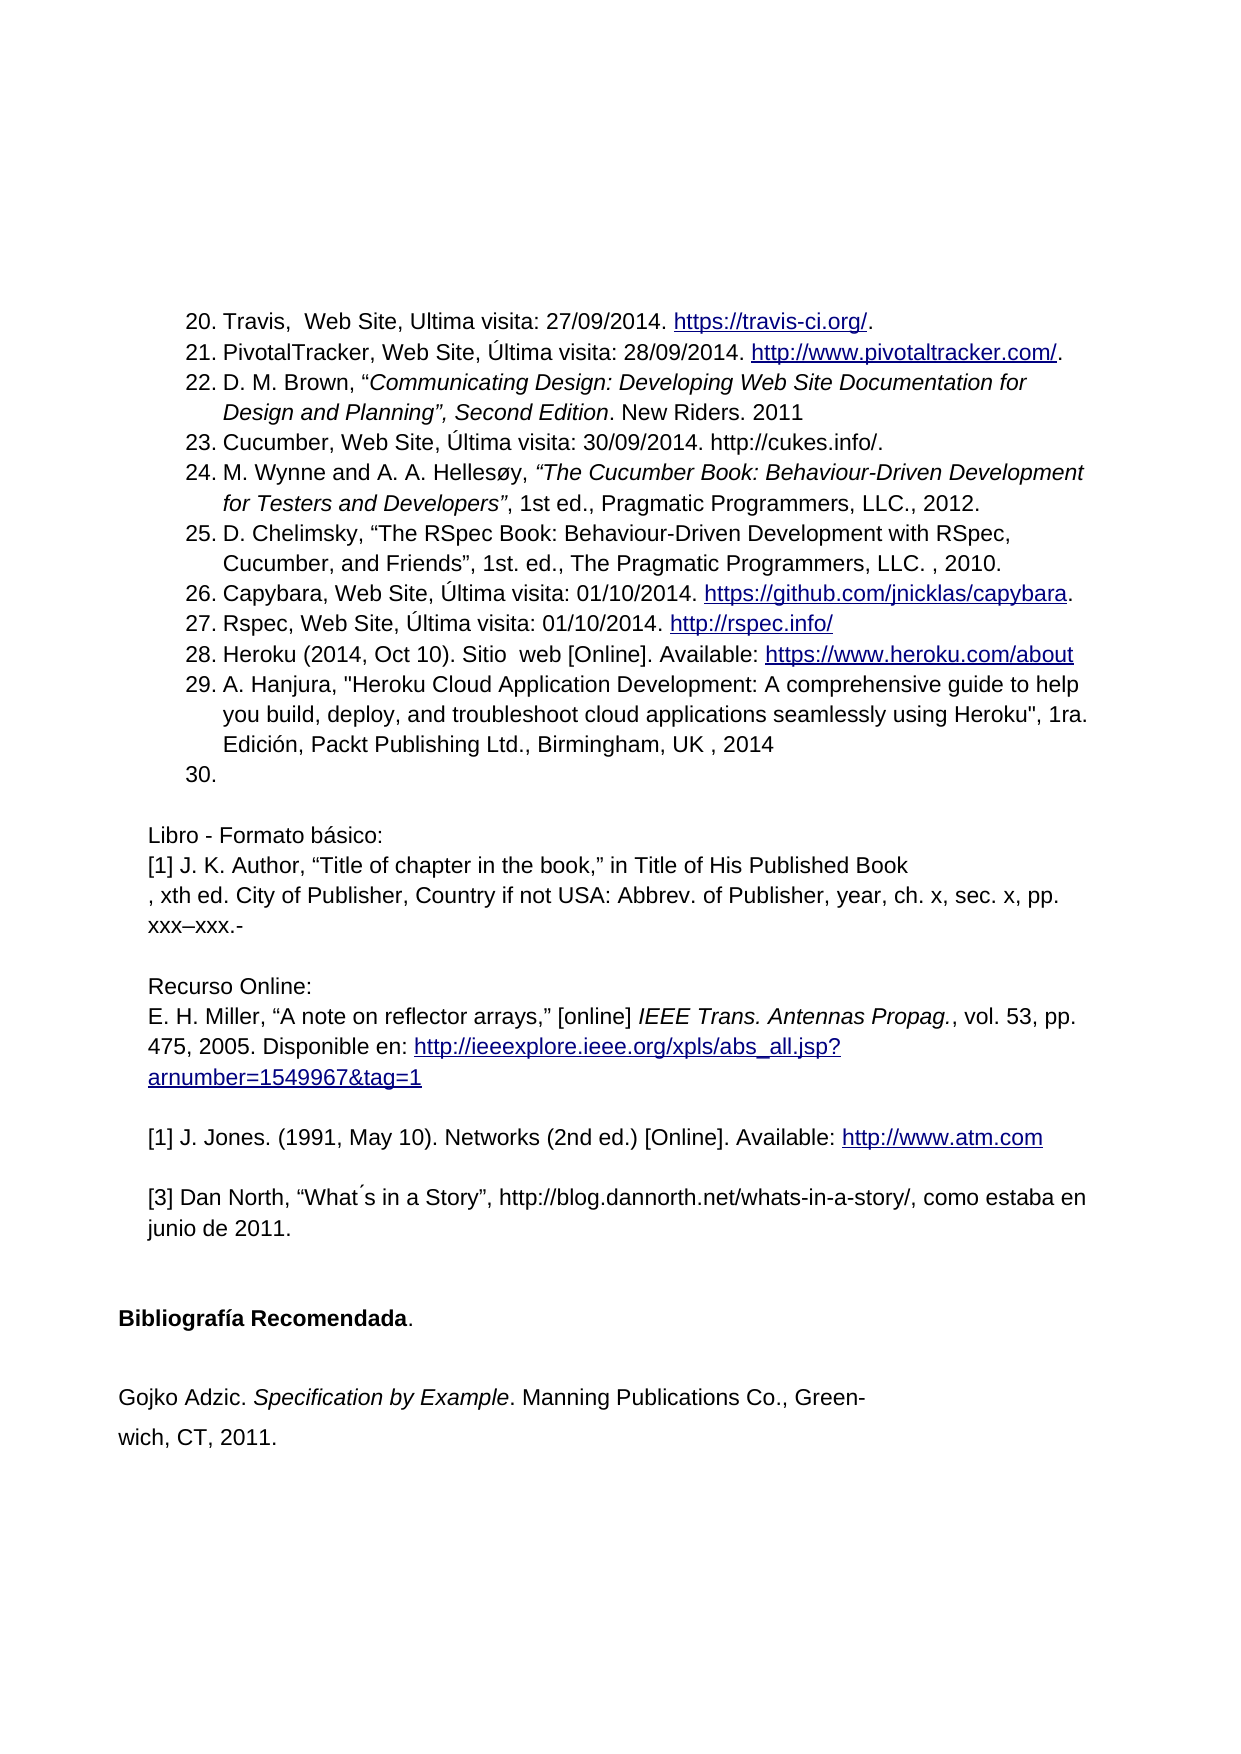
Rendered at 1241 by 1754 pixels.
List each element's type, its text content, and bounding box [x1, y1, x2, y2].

text [3] Dan North, “What ́s in a Story”, http://blog.dannorth.net/whats-in-a-story/, como estaba en [148, 1184, 1093, 1211]
text E. H. Miller, “A note on reflector arrays,” [online] IEEE Trans. Antennas Propag., vol. 53, pp. 475, 2005. Disponible en: http://ieeexplore.ieee.org/xpls/abs_all.jsp?arnumber=1549967&tag=1 [148, 1003, 1093, 1090]
list Cucumber, Web Site, Última visita: 30/09/2014. http://cukes.info/. [185, 429, 1093, 456]
text [1] J. Jones. (1991, May 10). Networks (2nd ed.) [Online]. Available: http://www.atm.com [148, 1124, 1093, 1150]
text [1] J. K. Author, “Title of chapter in the book,” in Title of His Published Book [148, 852, 1093, 878]
list A. Hanjura, "Heroku Cloud Application Development: A comprehensive guide to help you build, deploy, and troubleshoot cloud applications seamlessly using Heroku", 1ra. Edición, Packt Publishing Ltd., Birmingham, UK , 2014 [185, 671, 1093, 758]
list D. Chelimsky, “The RSpec Book: Behaviour-Driven Development with RSpec, Cucumber, and Friends”, 1st. ed., The Pragmatic Programmers, LLC. , 2010. [185, 520, 1093, 576]
list M. Wynne and A. A. Hellesøy, “The Cucumber Book: Behaviour-Driven Development for Testers and Developers”, 1st ed., Pragmatic Programmers, LLC., 2012. [185, 459, 1093, 516]
list Travis, Web Site, Ultima visita: 27/09/2014. https://travis-ci.org/. [185, 308, 1093, 335]
text Bibliografía Recomendada. [118, 1305, 1093, 1332]
list Capybara, Web Site, Última visita: 01/10/2014. https://github.com/jnicklas/capybara. [185, 580, 1093, 607]
text Recurso Online: [148, 973, 1093, 999]
text wich, CT, 2011. [118, 1424, 1093, 1450]
list D. M. Brown, “Communicating Design: Developing Web Site Documentation for Design and Planning”, Second Edition. New Riders. 2011 [185, 369, 1093, 425]
list PivotalTracker, Web Site, Última visita: 28/09/2014. http://www.pivotaltracker.com/. [185, 338, 1093, 365]
text junio de 2011. [148, 1214, 1093, 1241]
text , xth ed. City of Publisher, Country if not USA: Abbrev. of Publisher, year, ch. x, sec. x, pp. xxx–xxx.- [148, 882, 1093, 939]
text Gojko Adzic. Specification by Example. Manning Publications Co., Green- [118, 1384, 1093, 1411]
text Libro - Formato básico: [148, 822, 1093, 848]
list Rspec, Web Site, Última visita: 01/10/2014. http://rspec.info/ [185, 610, 1093, 637]
list Heroku (2014, Oct 10). Sitio web [Online]. Available: https://www.heroku.com/about [185, 641, 1093, 667]
